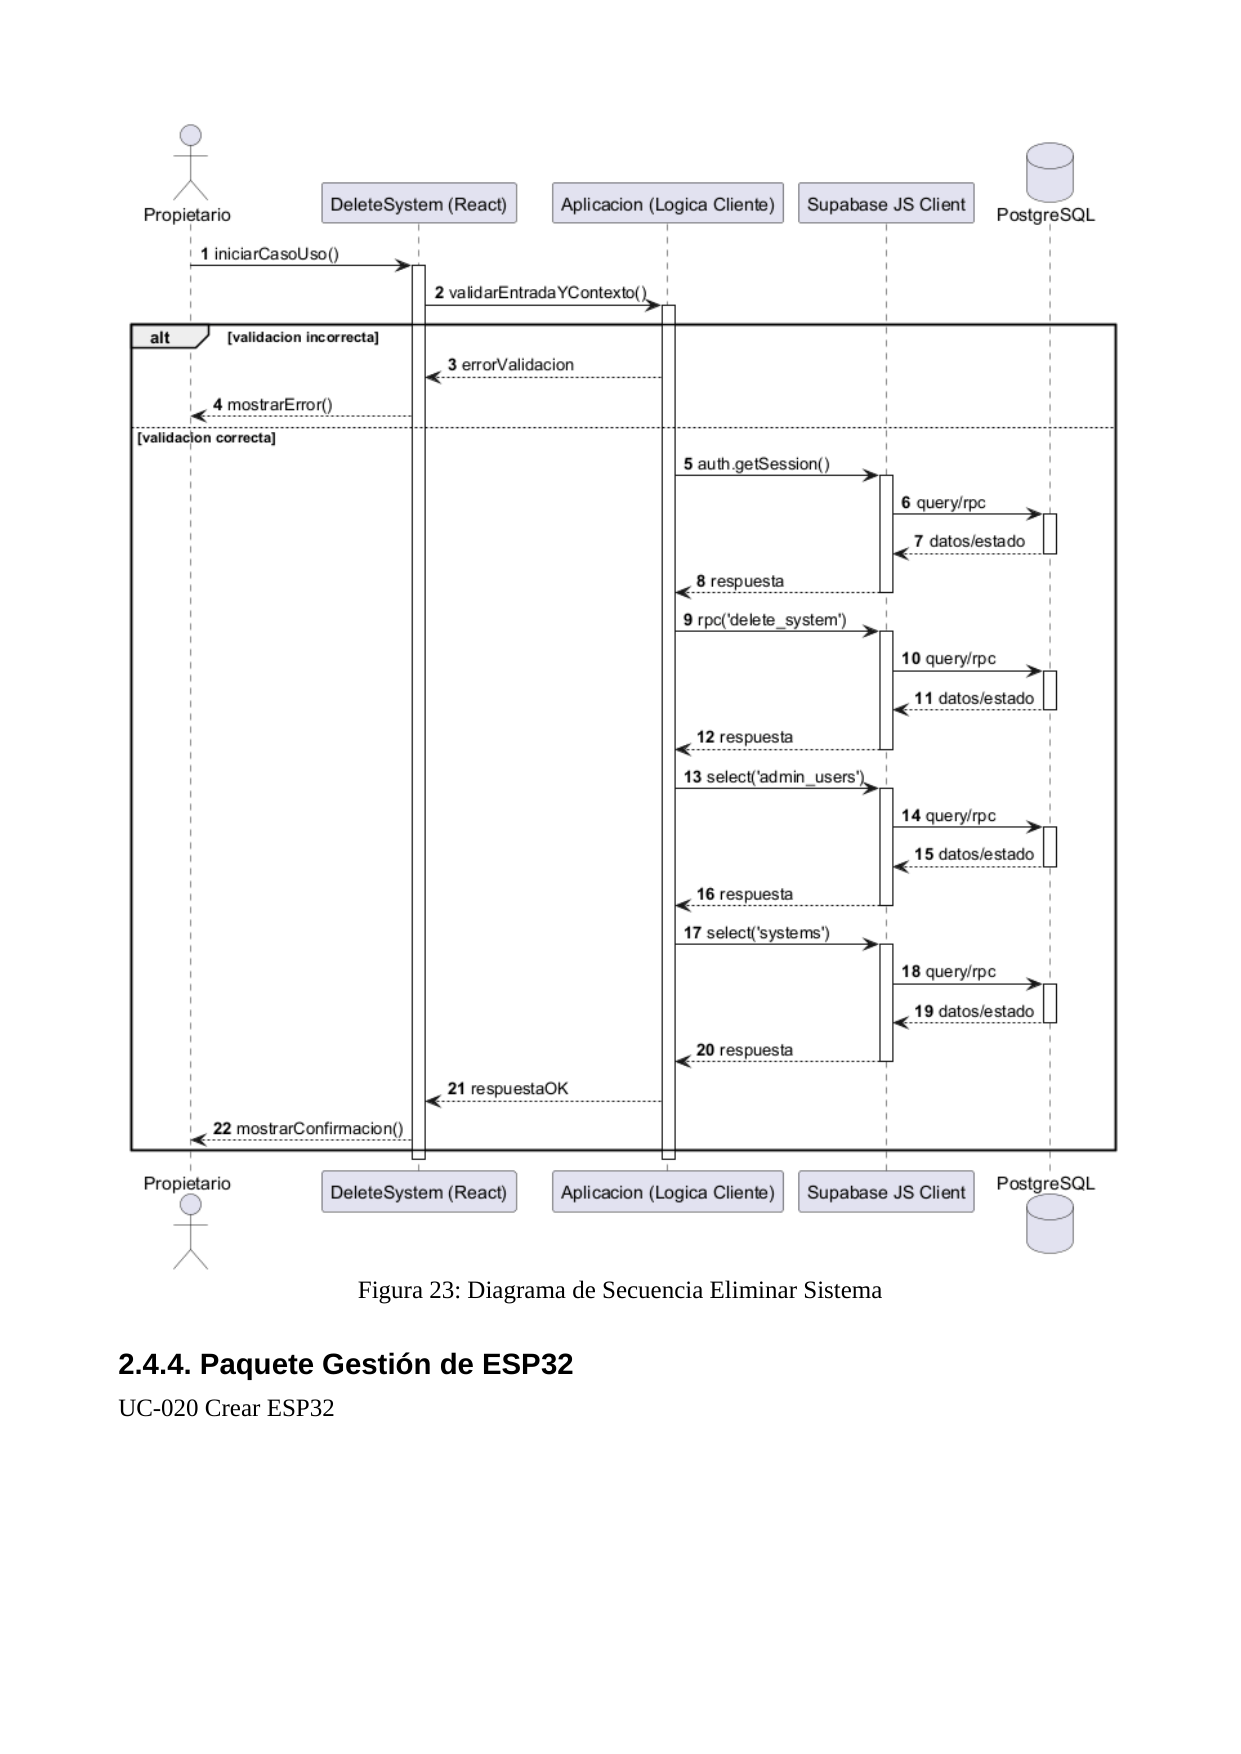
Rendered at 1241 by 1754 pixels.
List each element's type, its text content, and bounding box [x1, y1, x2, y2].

text Figura 23: Diagrama de Secuencia Eliminar Sistema [118, 1276, 1122, 1304]
text UC-020 Crear ESP32 [118, 1393, 1122, 1422]
subtitle 2.4.4. Paquete Gestión de ESP32 [118, 1347, 1122, 1381]
picture [118, 118, 1123, 1276]
